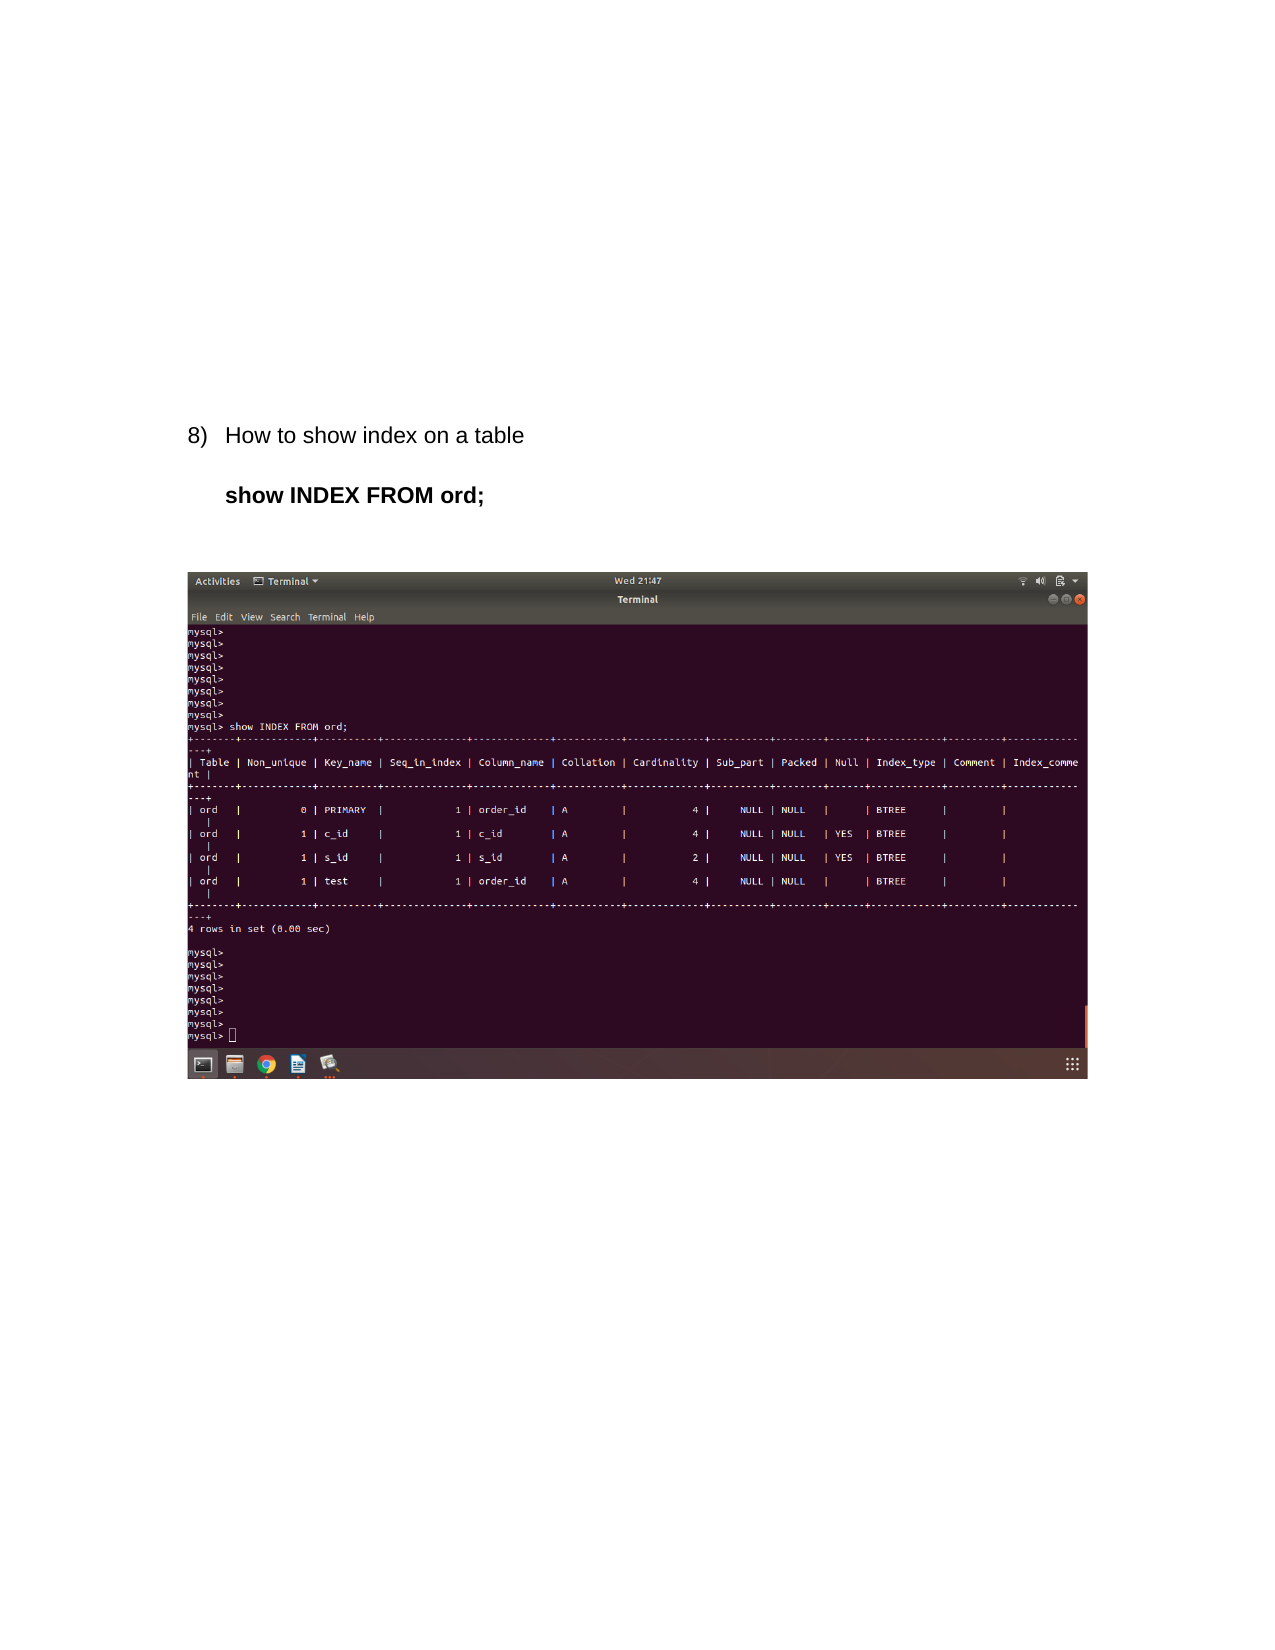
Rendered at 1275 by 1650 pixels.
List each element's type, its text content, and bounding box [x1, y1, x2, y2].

text show INDEX FROM ord; [225, 482, 1125, 509]
picture [187, 572, 1088, 1079]
list How to show index on a table [187, 422, 1125, 448]
